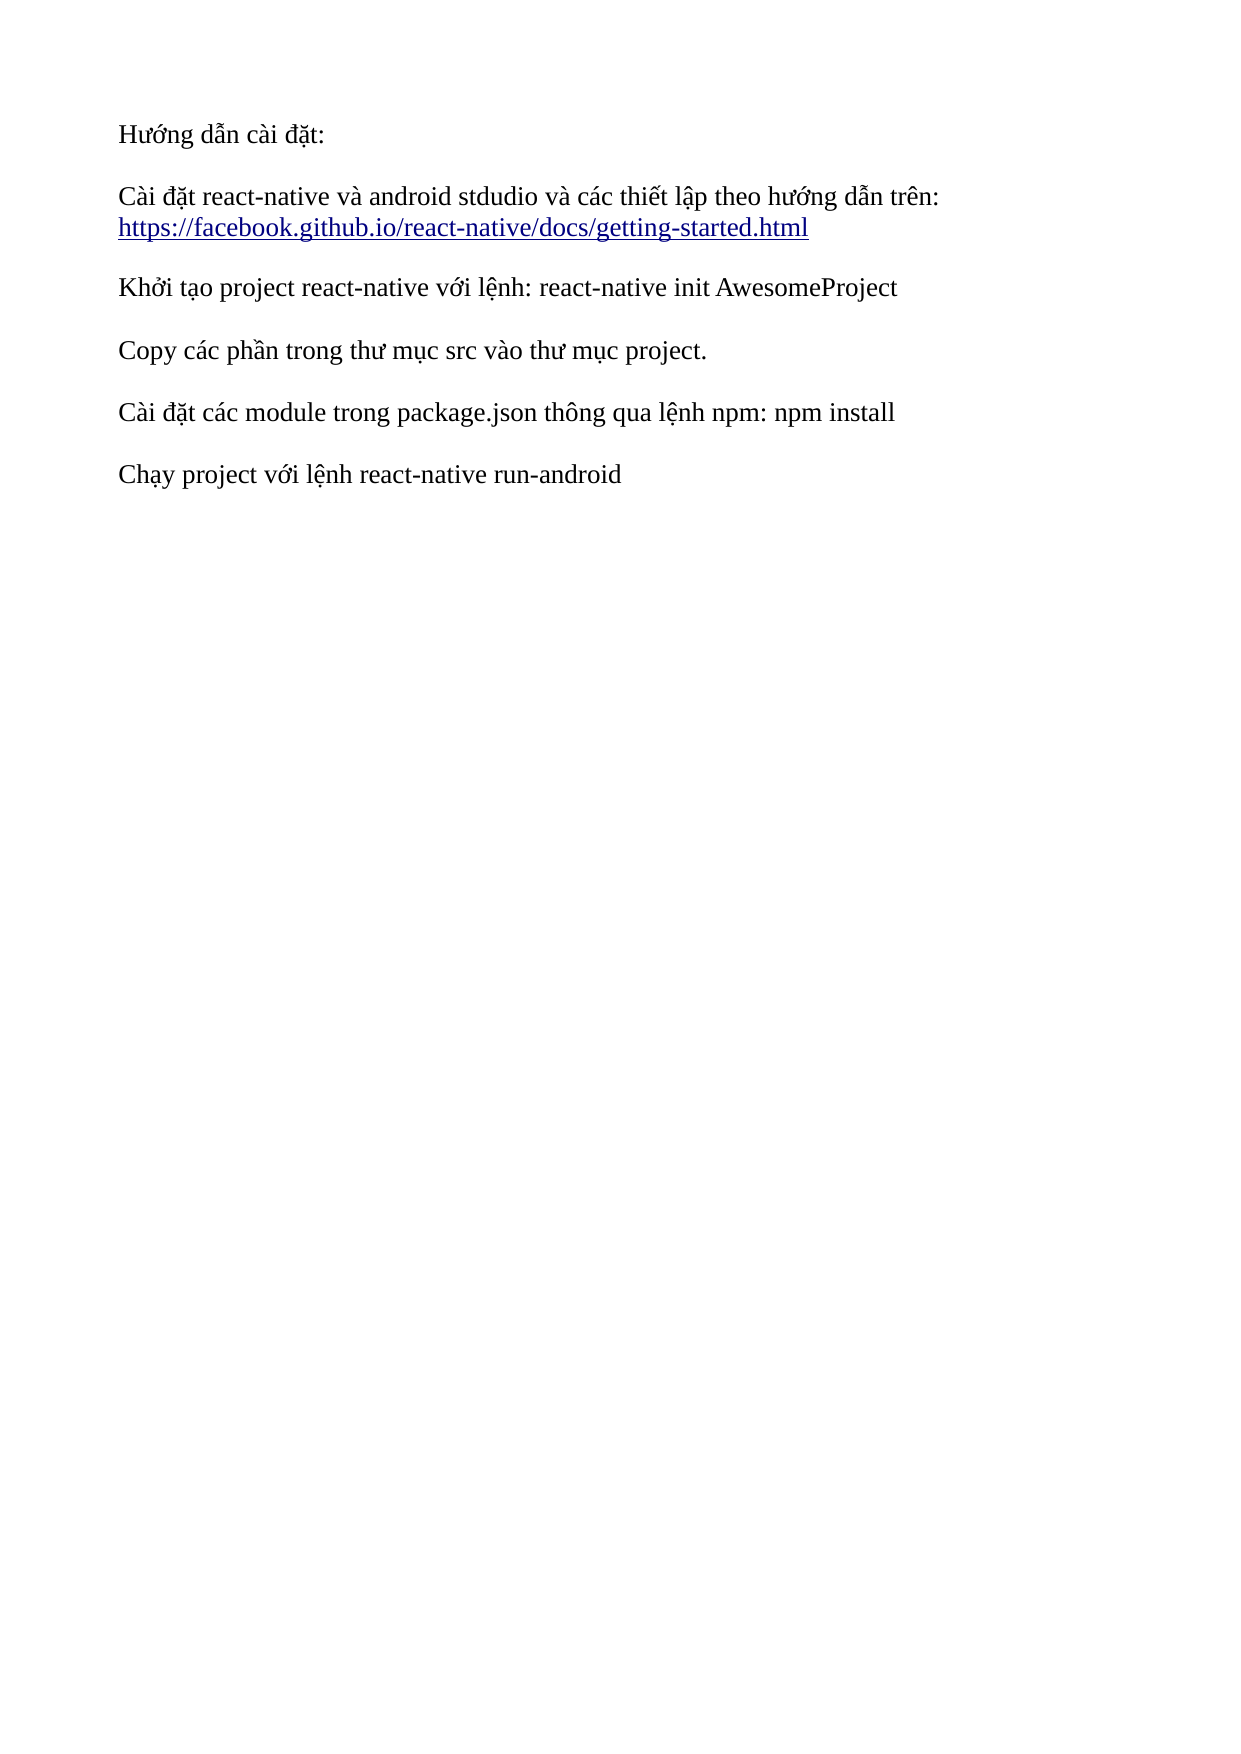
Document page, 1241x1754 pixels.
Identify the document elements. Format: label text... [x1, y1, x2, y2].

text Copy các phần trong thư mục src vào thư mục project. [118, 334, 1122, 365]
text Hướng dẫn cài đặt: [118, 118, 1122, 149]
text Cài đặt các module trong package.json thông qua lệnh npm: npm install [118, 396, 1122, 427]
text Khởi tạo project react-native với lệnh: react-native init AwesomeProject [118, 271, 1122, 303]
text Cài đặt react-native và android stdudio và các thiết lập theo hướng dẫn trên: https://facebook.github.io/react-native/docs/getting-started.html [118, 180, 1122, 243]
text Chạy project với lệnh react-native run-android [118, 458, 1122, 489]
